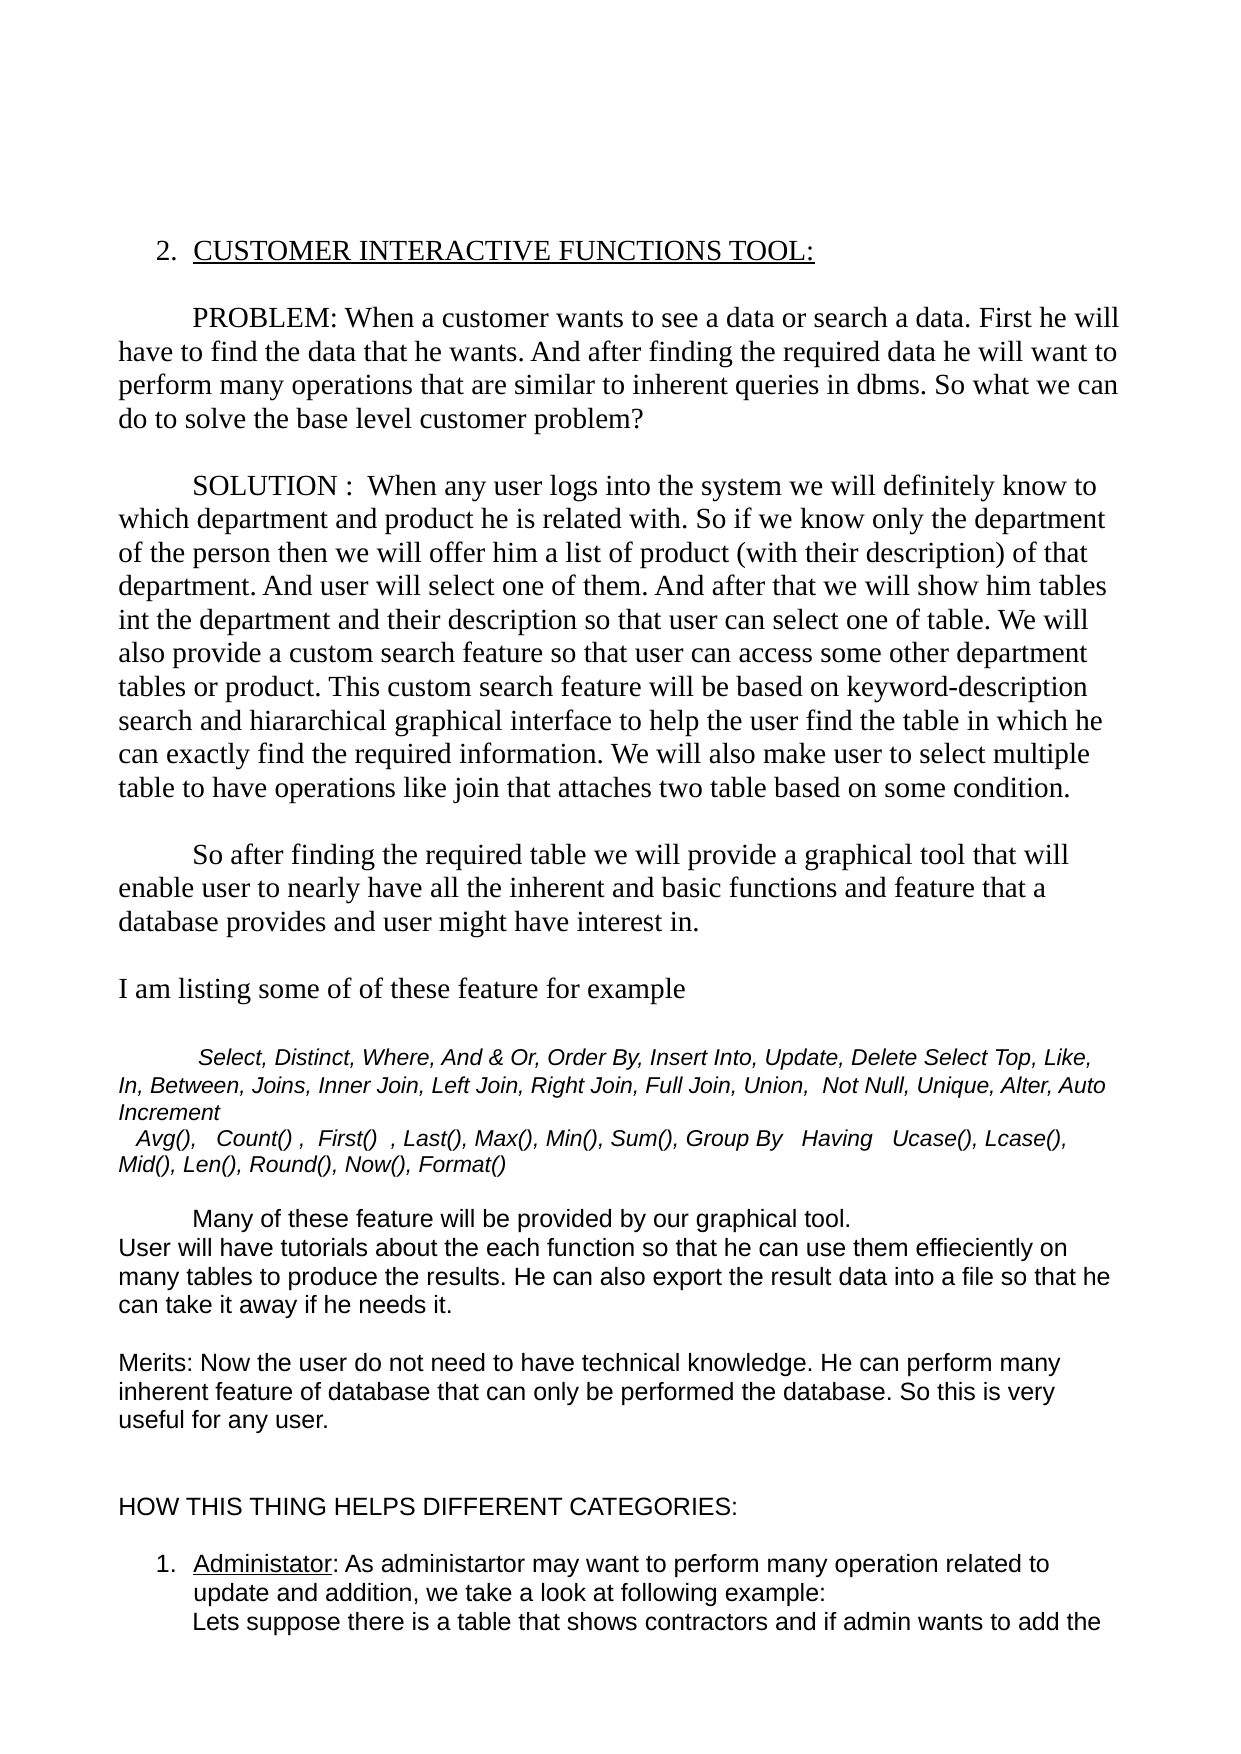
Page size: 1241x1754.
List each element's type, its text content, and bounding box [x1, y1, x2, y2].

text PROBLEM: When a customer wants to see a data or search a data. First he will have to find the data that he wants. And after finding the required data he will want to perform many operations that are similar to inherent queries in dbms. So what we can do to solve the base level customer problem? [118, 300, 1122, 434]
text User will have tutorials about the each function so that he can use them effieciently on many tables to produce the results. He can also export the result data into a file so that he can take it away if he needs it. [118, 1233, 1122, 1319]
text Select, Distinct, Where, And & Or, Order By, Insert Into, Update, Delete Select Top, Like, In, Between, Joins, Inner Join, Left Join, Right Join, Full Join, Union, Not Null, Unique, Alter, Auto Increment [118, 1038, 1122, 1125]
text HOW THIS THING HELPS DIFFERENT CATEGORIES: [118, 1491, 1122, 1520]
list CUSTOMER INTERACTIVE FUNCTIONS TOOL: [156, 233, 1122, 267]
text Merits: Now the user do not need to have technical knowledge. He can perform many inherent feature of database that can only be performed the database. So this is very useful for any user. [118, 1348, 1122, 1434]
text So after finding the required table we will provide a graphical tool that will enable user to nearly have all the inherent and basic functions and feature that a database provides and user might have interest in. [118, 837, 1122, 937]
list Administator: As administartor may want to perform many operation related to update and addition, we take a look at following example: [156, 1549, 1122, 1606]
text I am listing some of of these feature for example [118, 971, 1122, 1004]
text Many of these feature will be provided by our graphical tool. [118, 1204, 1122, 1233]
text Lets suppose there is a table that shows contractors and if admin wants to add the [118, 1606, 1122, 1635]
text SOLUTION : When any user logs into the system we will definitely know to which department and product he is related with. So if we know only the department of the person then we will offer him a list of product (with their description) of that department. And user will select one of them. And after that we will show him tables int the department and their description so that user can select one of table. We will also provide a custom search feature so that user can access some other department tables or product. This custom search feature will be based on keyword-description search and hiararchical graphical interface to help the user find the table in which he can exactly find the required information. We will also make user to select multiple table to have operations like join that attaches two table based on some condition. [118, 468, 1122, 803]
text Avg(), Count() , First() , Last(), Max(), Min(), Sum(), Group By Having Ucase(), Lcase(), Mid(), Len(), Round(), Now(), Format() [118, 1125, 1122, 1178]
